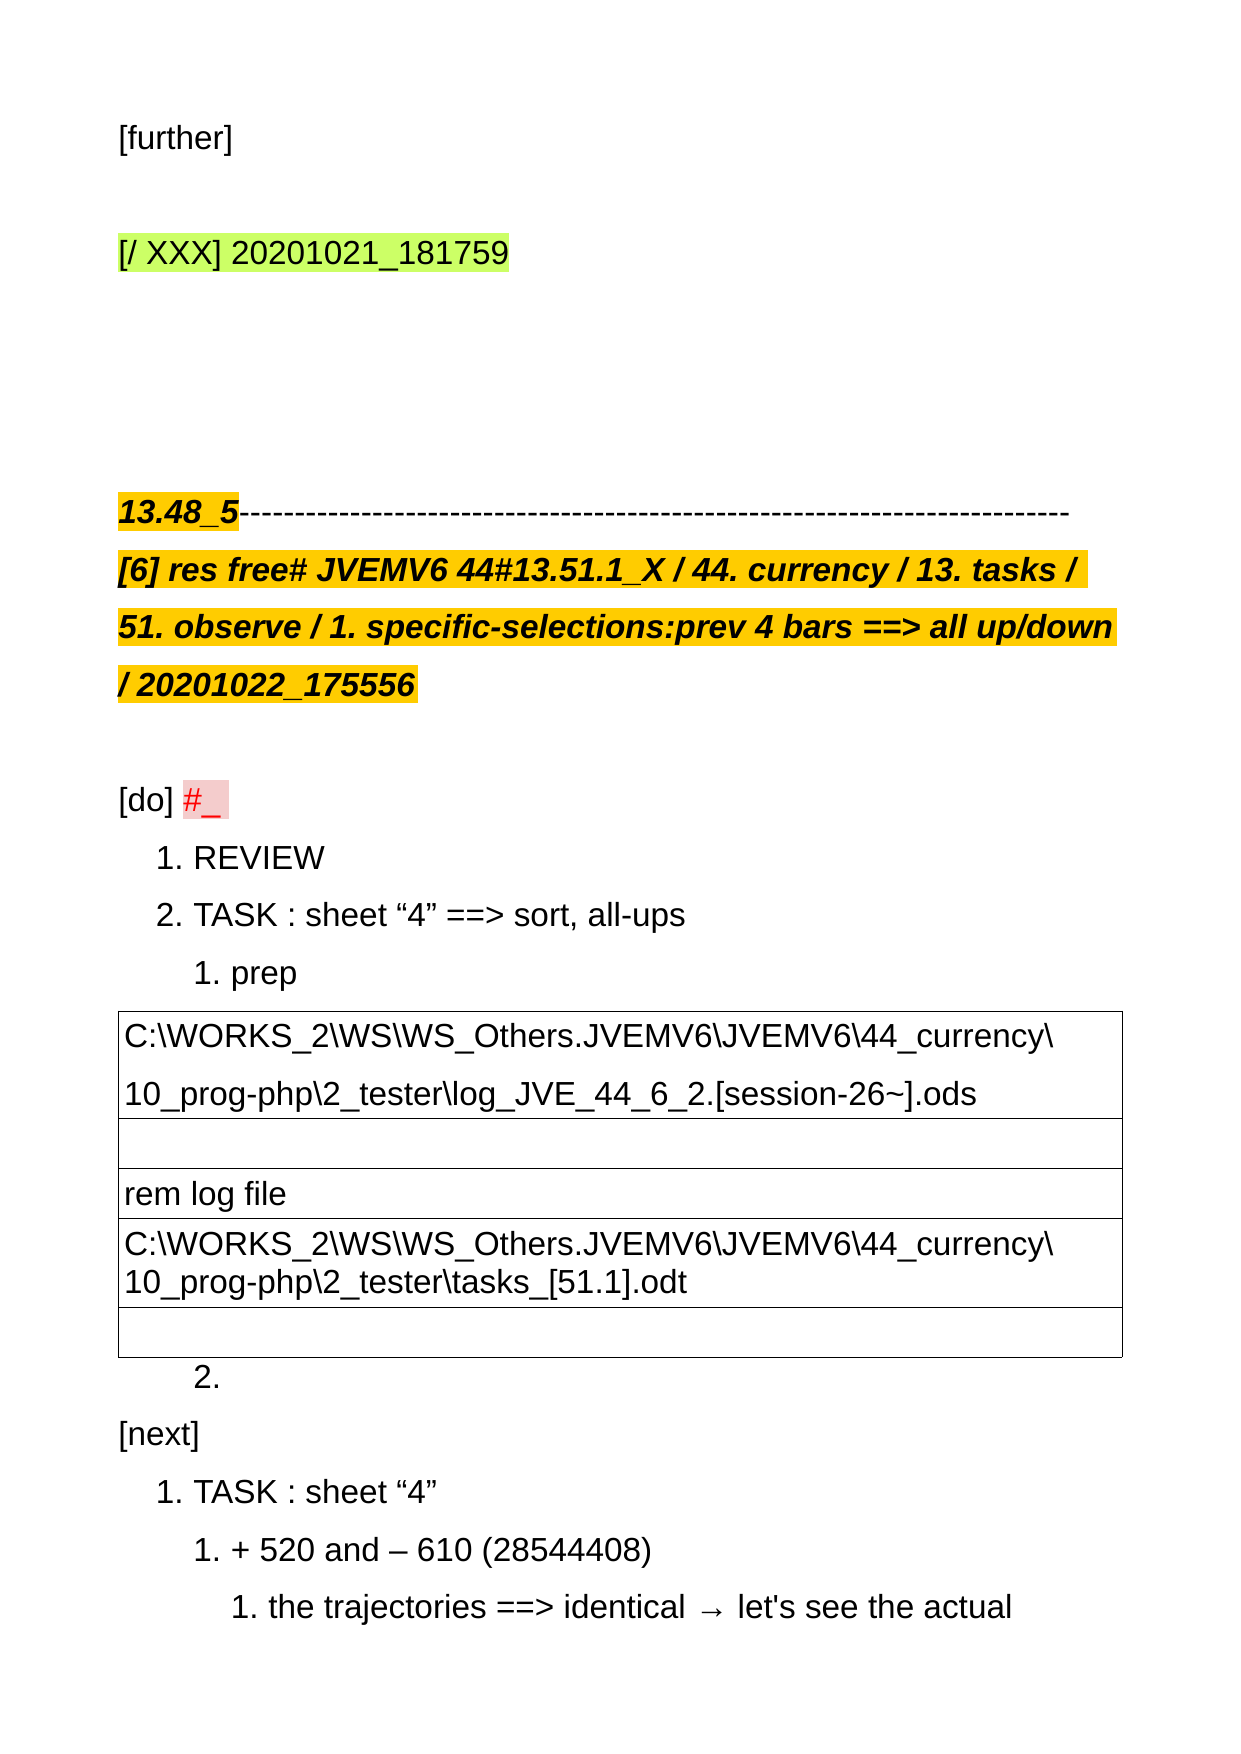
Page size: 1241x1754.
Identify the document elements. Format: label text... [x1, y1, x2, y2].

list TASK : sheet “4” [156, 1472, 1122, 1510]
table_cell [119, 1308, 1122, 1357]
list prep [193, 953, 1122, 991]
table_cell C:\WORKS_2\WS\WS_Others.JVEMV6\JVEMV6\44_currency\10_prog-php\2_tester\tasks_[51.1].odt [119, 1219, 1122, 1307]
text [6] res free# JVEMV6 44#13.51.1_X / 44. currency / 13. tasks / 51. observe / 1. specific-selections:prev 4 bars ==> all up/down / 20201022_175556 [118, 550, 1122, 703]
text 13.48_5--------------------------------------------------------------------------- [118, 492, 1122, 531]
table_cell rem log file [119, 1169, 1122, 1218]
list + 520 and – 610 (28544408) [193, 1529, 1122, 1568]
text [/ XXX] 20201021_181759 [118, 176, 1122, 272]
text [next] [118, 1414, 1122, 1453]
list REVIEW [156, 838, 1122, 876]
list TASK : sheet “4” ==> sort, all-ups [156, 895, 1122, 934]
text [do] #_ [118, 780, 1122, 819]
table_cell [119, 1119, 1122, 1168]
text [further] [118, 118, 1122, 157]
table_header C:\WORKS_2\WS\WS_Others.JVEMV6\JVEMV6\44_currency\10_prog-php\2_tester\log_JVE_44_6_2.[session-26~].ods [119, 1012, 1122, 1118]
list the trajectories ==> identical → let's see the actual [231, 1587, 1122, 1626]
